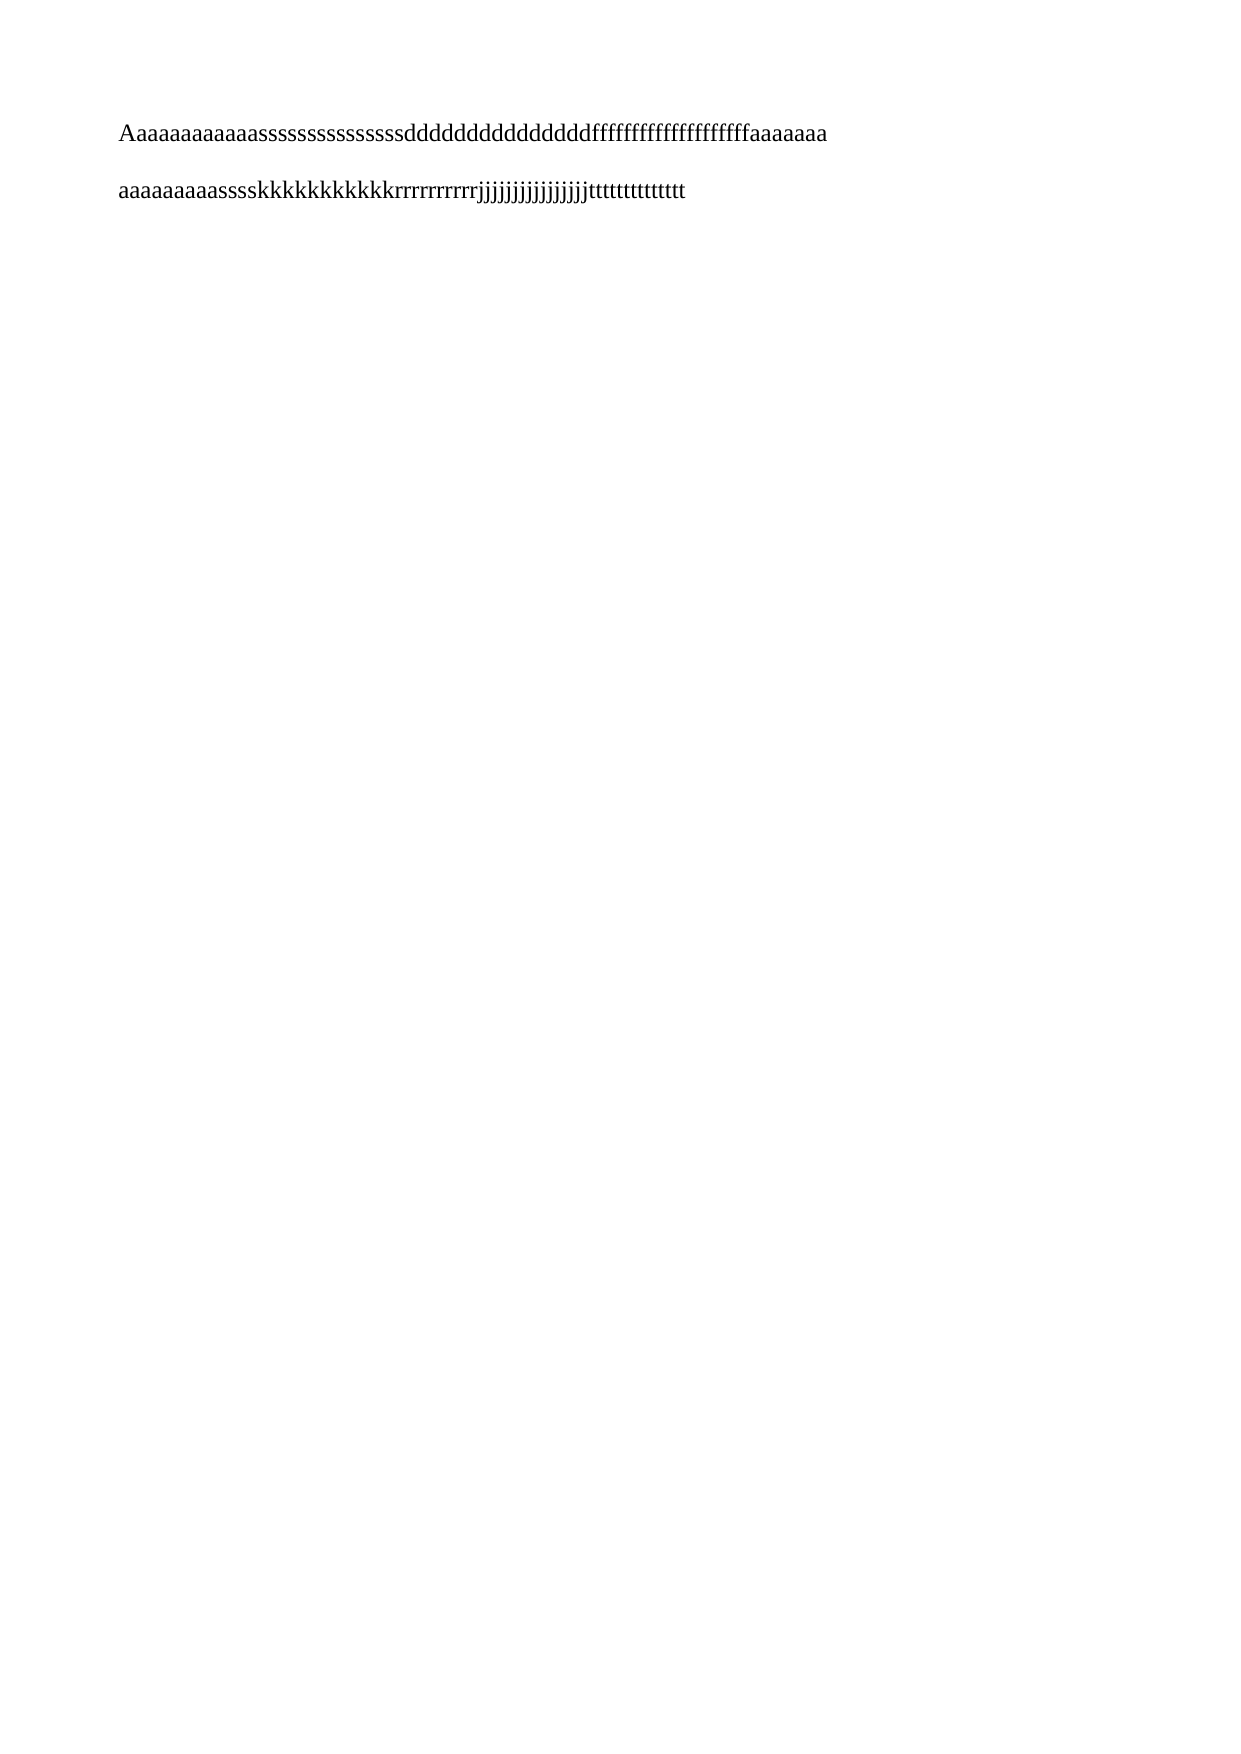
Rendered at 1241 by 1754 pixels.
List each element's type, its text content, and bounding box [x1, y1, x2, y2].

text aaaaaaaaasssskkkkkkkkkkkrrrrrrrrrrjjjjjjjjjjjjjjjjtttttttttttttt [118, 176, 1122, 204]
text Aaaaaaaaaaaasssssssssssssssdddddddddddddddffffffffffffffffffffaaaaaaa [118, 118, 1122, 147]
